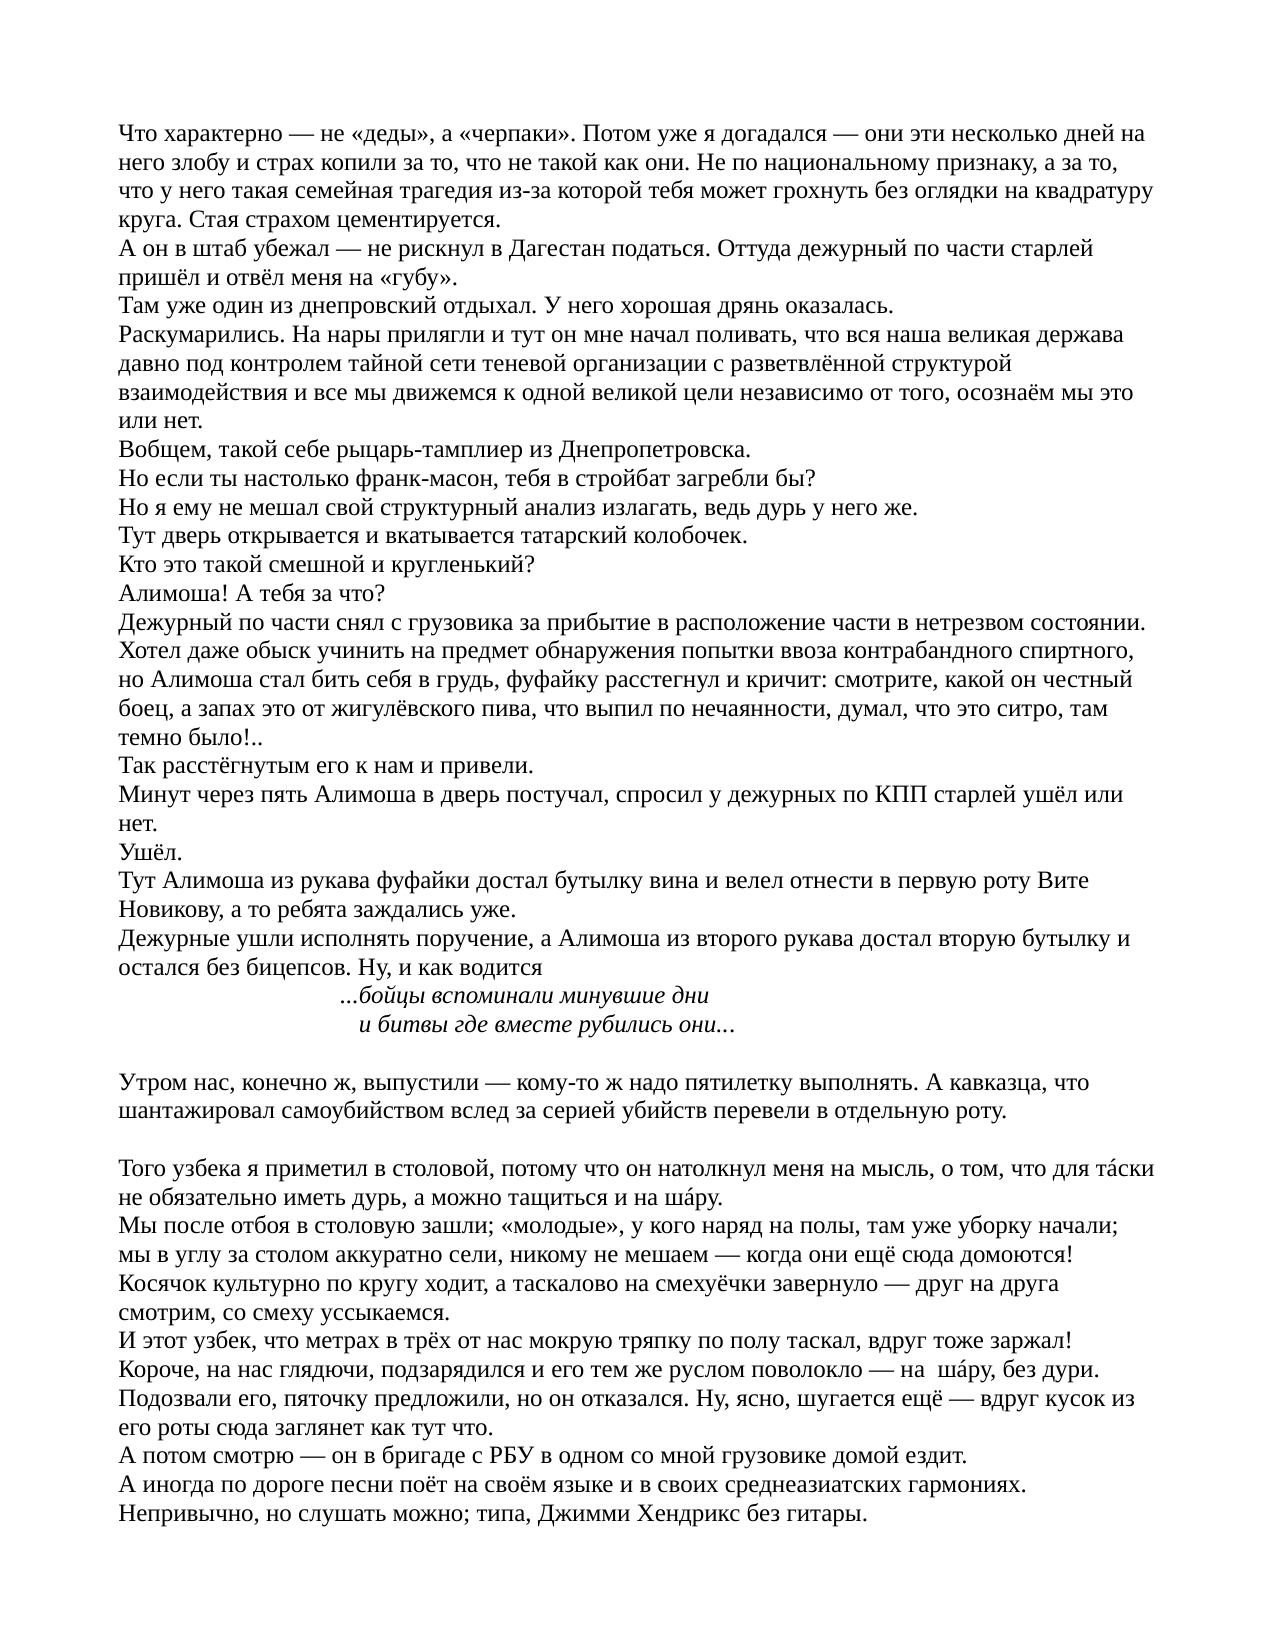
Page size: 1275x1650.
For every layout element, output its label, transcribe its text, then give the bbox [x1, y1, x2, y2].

text Что характерно — не «деды», а «черпаки». Потом уже я догадался — они эти несколько дней на него злобу и страх копили за то, что не такой как они. Не по национальному признаку, а за то, что у него такая семейная трагедия из-за которой тебя может грохнуть без оглядки на квадратуру круга. Стая страхом цементируется. [118, 118, 1157, 233]
text Там уже один из днепровский отдыхал. У него хорошая дрянь оказалась. [118, 291, 1157, 319]
text Короче, на нас глядючи, подзарядился и его тем же руслом поволокло — на шáру, без дури. [118, 1354, 1157, 1383]
text А он в штаб убежал — не рискнул в Дагестан податься. Оттуда дежурный по части старлей пришёл и отвёл меня на «губу». [118, 233, 1157, 291]
text Мы после отбоя в столовую зашли; «молодые», у кого наряд на полы, там уже уборку начали; мы в углу за столом аккуратно сели, никому не мешаем — когда они ещё сюда домоются! Косячок культурно по кругу ходит, а таскалово на смехуёчки завернуло — друг на друга смотрим, со смеху уссыкаемся. [118, 1211, 1157, 1326]
text ...бойцы вспоминали минувшие дни [118, 981, 1157, 1009]
text Тут дверь открывается и вкатывается татарский колобочек. [118, 521, 1157, 549]
text Минут через пять Алимоша в дверь постучал, спросил у дежурных по КПП старлей ушёл или нет. [118, 779, 1157, 837]
text Дежурный по части снял с грузовика за прибытие в расположение части в нетрезвом состоянии. [118, 607, 1157, 636]
text Дежурные ушли исполнять поручение, а Алимоша из второго рукава достал вторую бутылку и остался без бицепсов. Ну, и как водится [118, 923, 1157, 981]
text Подозвали его, пяточку предложили, но он отказался. Ну, ясно, шугается ещё — вдруг кусок из его роты сюда заглянет как тут что. [118, 1383, 1157, 1441]
text А потом смотрю — он в бригаде с РБУ в одном со мной грузовике домой ездит. [118, 1441, 1157, 1469]
text и битвы где вместе рубились они... [118, 1009, 1157, 1038]
text Тут Алимоша из рукава фуфайки достал бутылку вина и велел отнести в первую роту Вите Новикову, а то ребята заждались уже. [118, 866, 1157, 923]
text Хотел даже обыск учинить на предмет обнаружения попытки ввоза контрабандного спиртного, но Алимоша стал бить себя в грудь, фуфайку расстегнул и кричит: смотрите, какой он честный боец, а запах это от жигулёвского пива, что выпил по нечаянности, думал, что это ситро, там темно было!.. [118, 636, 1157, 751]
text Вобщем, такой себе рыцарь-тамплиер из Днепропетровска. [118, 434, 1157, 463]
text А иногда по дороге песни поёт на своём языке и в своих среднеазиатских гармониях. Непривычно, но слушать можно; типа, Джимми Хендрикс без гитары. [118, 1469, 1157, 1527]
text Утром нас, конечно ж, выпустили — кому-то ж надо пятилетку выполнять. А кавказца, что шантажировал самоубийством вслед за серией убийств перевели в отдельную роту. [118, 1067, 1157, 1124]
text Так расстёгнутым его к нам и привели. [118, 751, 1157, 779]
text Того узбека я приметил в столовой, потому что он натолкнул меня на мысль, о том, что для тáски не обязательно иметь дурь, а можно тащиться и на шáру. [118, 1153, 1157, 1211]
text Алимоша! А тебя за что? [118, 578, 1157, 607]
text Ушёл. [118, 837, 1157, 866]
text И этот узбек, что метрах в трёх от нас мокрую тряпку по полу таскал, вдруг тоже заржал! [118, 1326, 1157, 1354]
text Кто это такой смешной и кругленький? [118, 549, 1157, 578]
text Но я ему не мешал свой структурный анализ излагать, ведь дурь у него же. [118, 492, 1157, 521]
text Но если ты настолько франк-масон, тебя в стройбат загребли бы? [118, 463, 1157, 492]
text Раскумарились. На нары прилягли и тут он мне начал поливать, что вся наша великая держава давно под контролем тайной сети теневой организации с разветвлённой структурой взаимодействия и все мы движемся к одной великой цели независимо от того, осознаём мы это или нет. [118, 319, 1157, 434]
